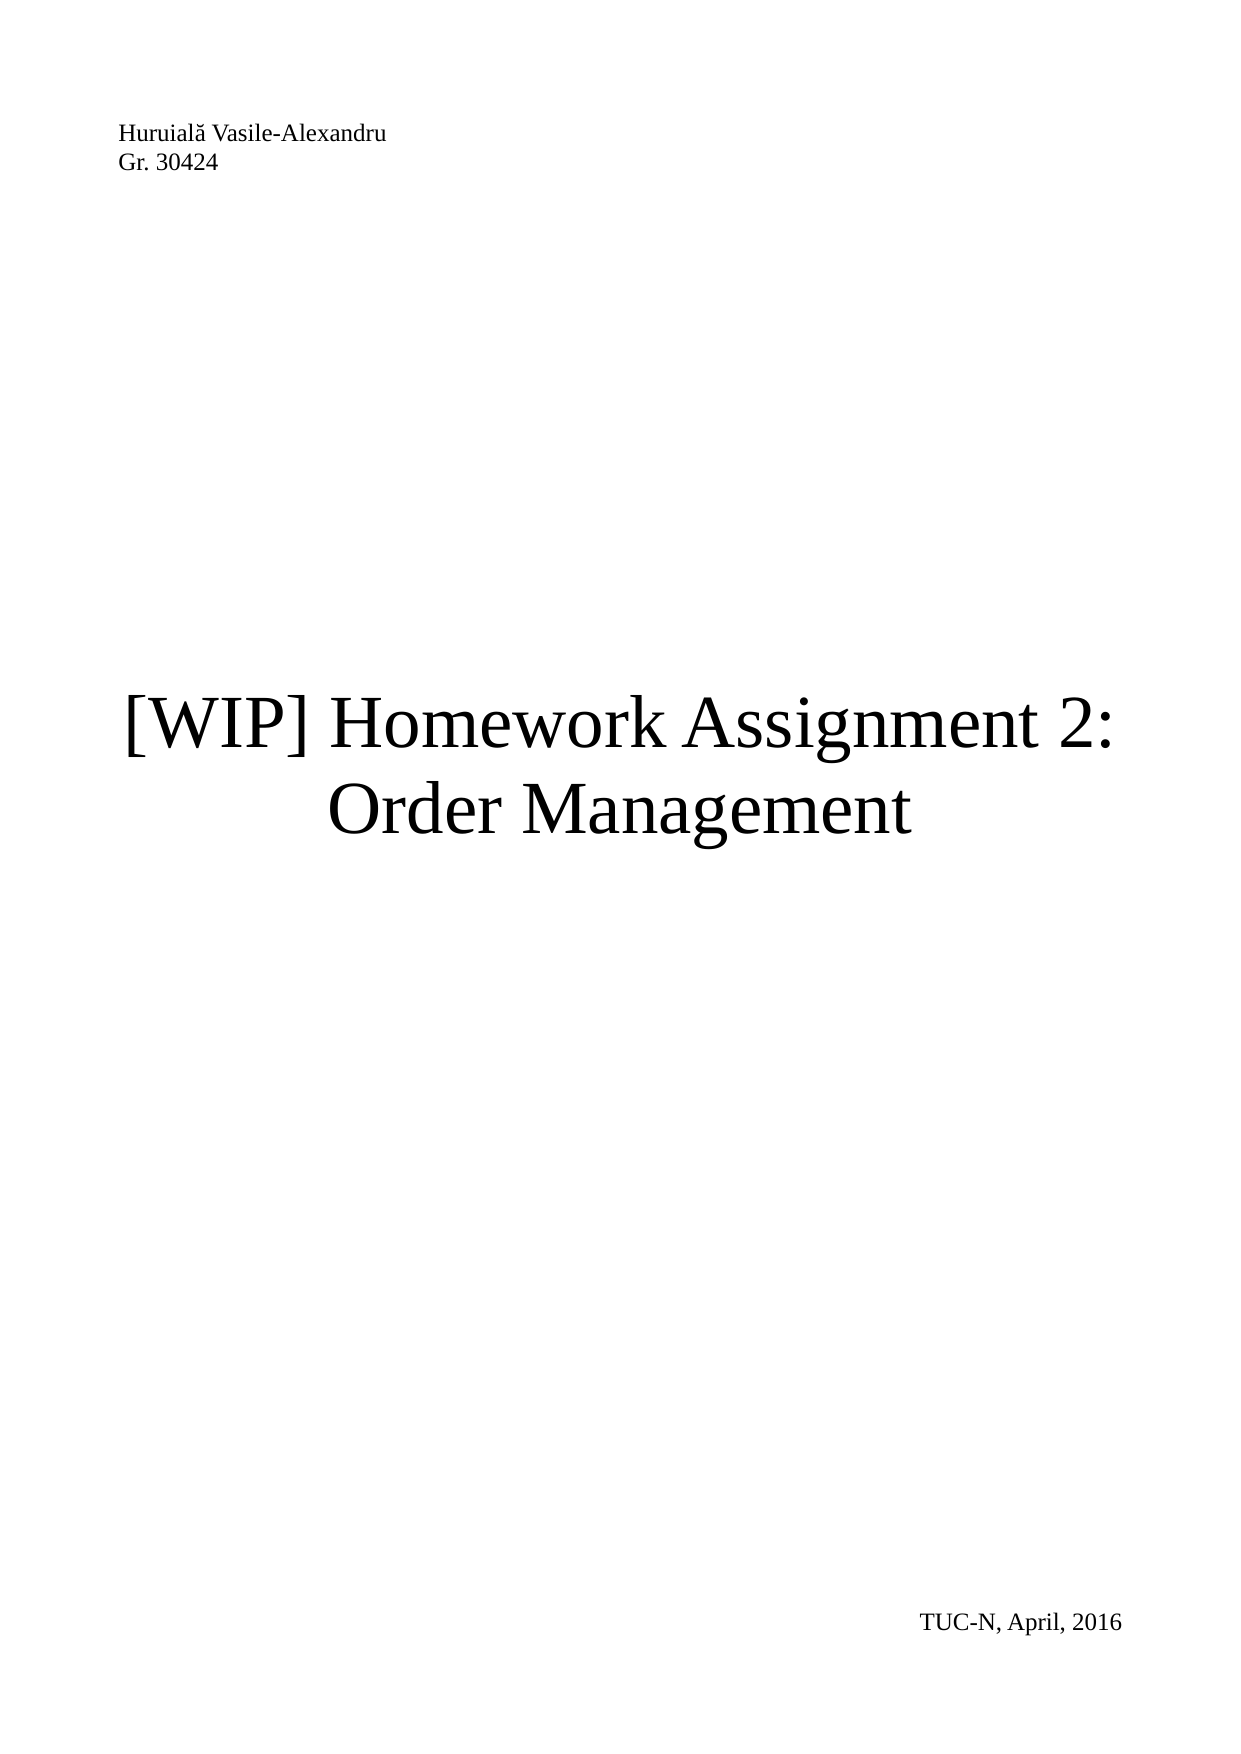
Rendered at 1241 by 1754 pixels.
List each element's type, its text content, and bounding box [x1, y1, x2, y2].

text [WIP] Homework Assignment 2: Order Management [118, 677, 1122, 850]
